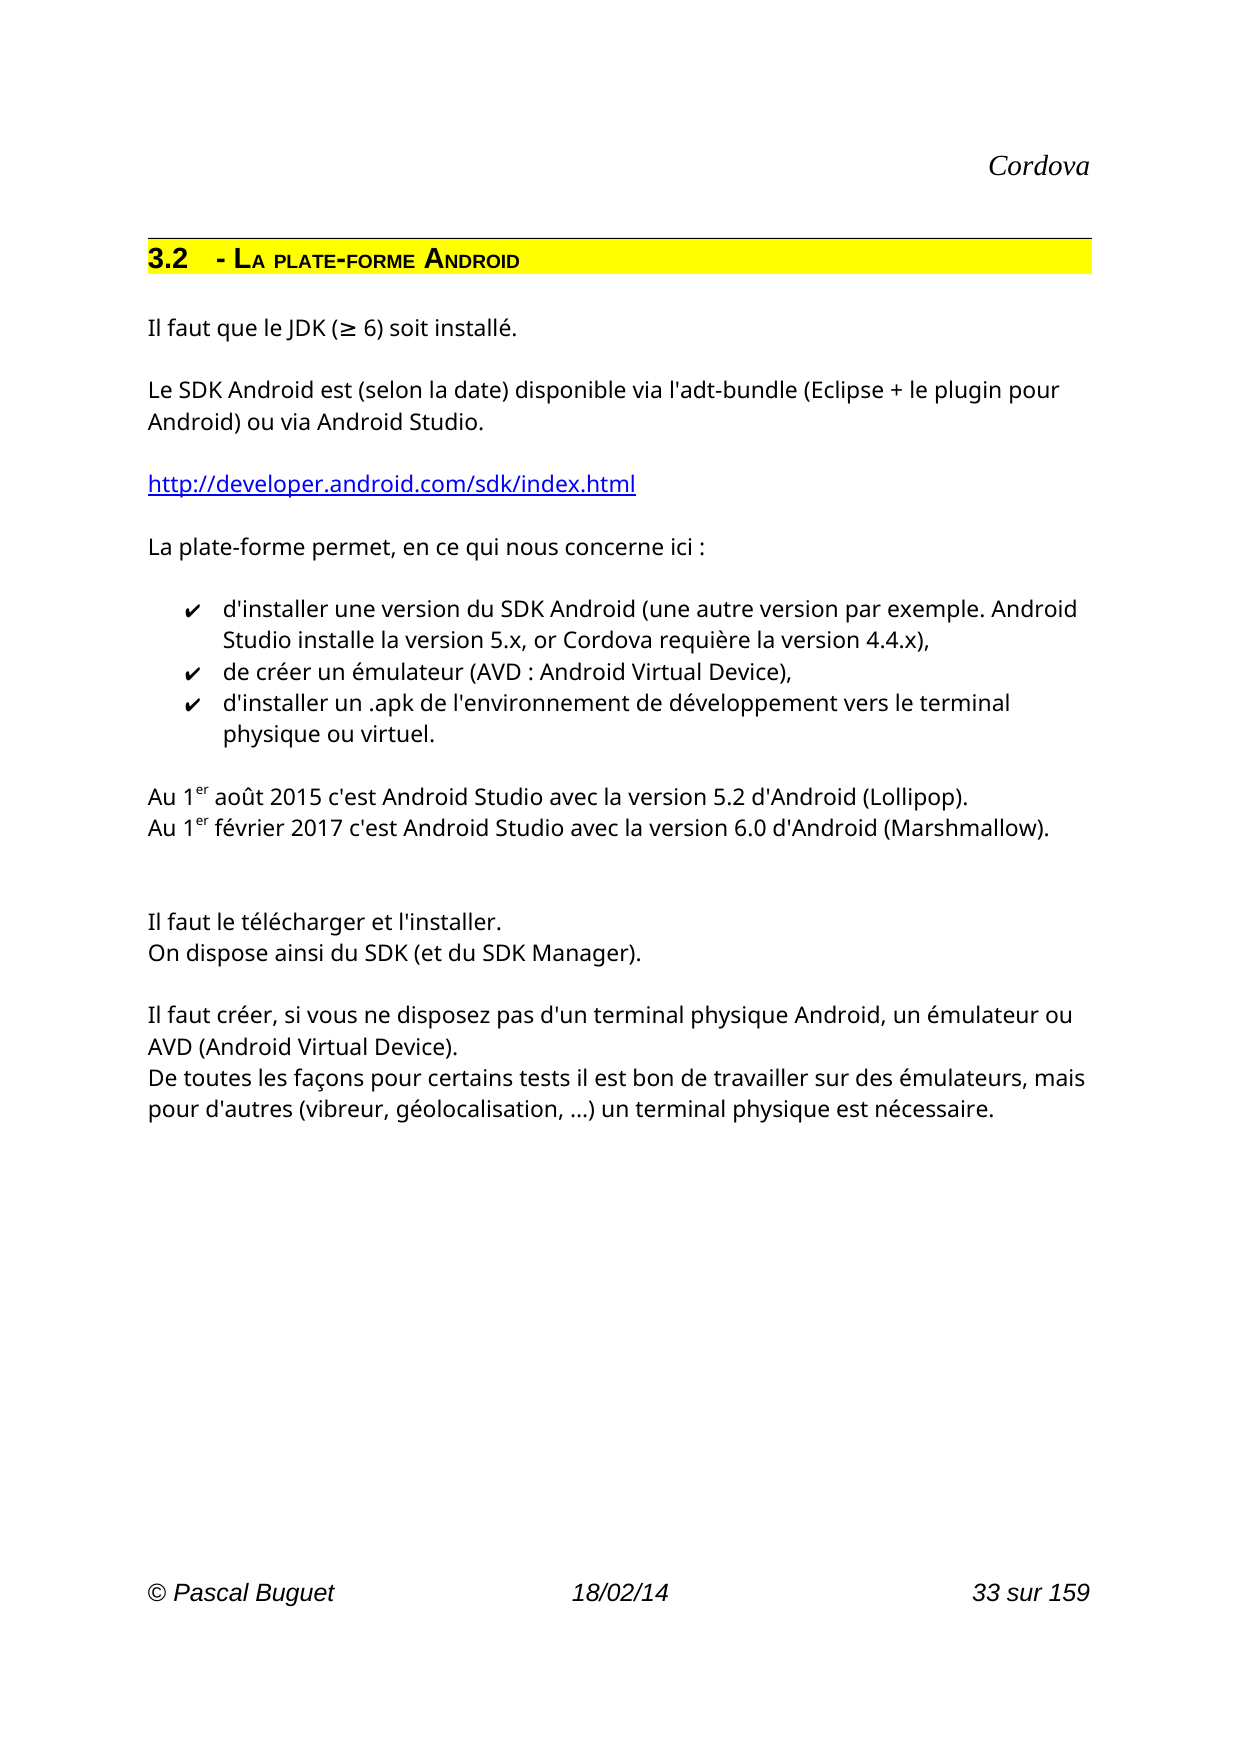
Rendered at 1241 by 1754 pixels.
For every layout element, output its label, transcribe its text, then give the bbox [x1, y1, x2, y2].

text http://developer.android.com/sdk/index.html [148, 468, 1092, 499]
text On dispose ainsi du SDK (et du SDK Manager). [148, 937, 1092, 968]
text Il faut le télécharger et l'installer. [148, 905, 1092, 937]
text De toutes les façons pour certains tests il est bon de travailler sur des émulateurs, mais pour d'autres (vibreur, géolocalisation, …) un terminal physique est nécessaire. [148, 1062, 1092, 1124]
list d'installer une version du SDK Android (une autre version par exemple. Android Studio installe la version 5.x, or Cordova requière la version 4.4.x), [185, 593, 1092, 655]
text Au 1er août 2015 c'est Android Studio avec la version 5.2 d'Android (Lollipop). [148, 780, 1092, 812]
text Il faut créer, si vous ne disposez pas d'un terminal physique Android, un émulateur ou AVD (Android Virtual Device). [148, 999, 1092, 1062]
text Le SDK Android est (selon la date) disponible via l'adt-bundle (Eclipse + le plugin pour Android) ou via Android Studio. [148, 374, 1092, 437]
subtitle - La plate-forme Android [148, 239, 1092, 274]
text Au 1er février 2017 c'est Android Studio avec la version 6.0 d'Android (Marshmallow). [148, 812, 1092, 843]
list de créer un émulateur (AVD : Android Virtual Device), [185, 655, 1092, 687]
list d'installer un .apk de l'environnement de développement vers le terminal physique ou virtuel. [185, 687, 1092, 749]
text La plate-forme permet, en ce qui nous concerne ici : [148, 530, 1092, 562]
text Il faut que le JDK (≥ 6) soit installé. [148, 312, 1092, 343]
